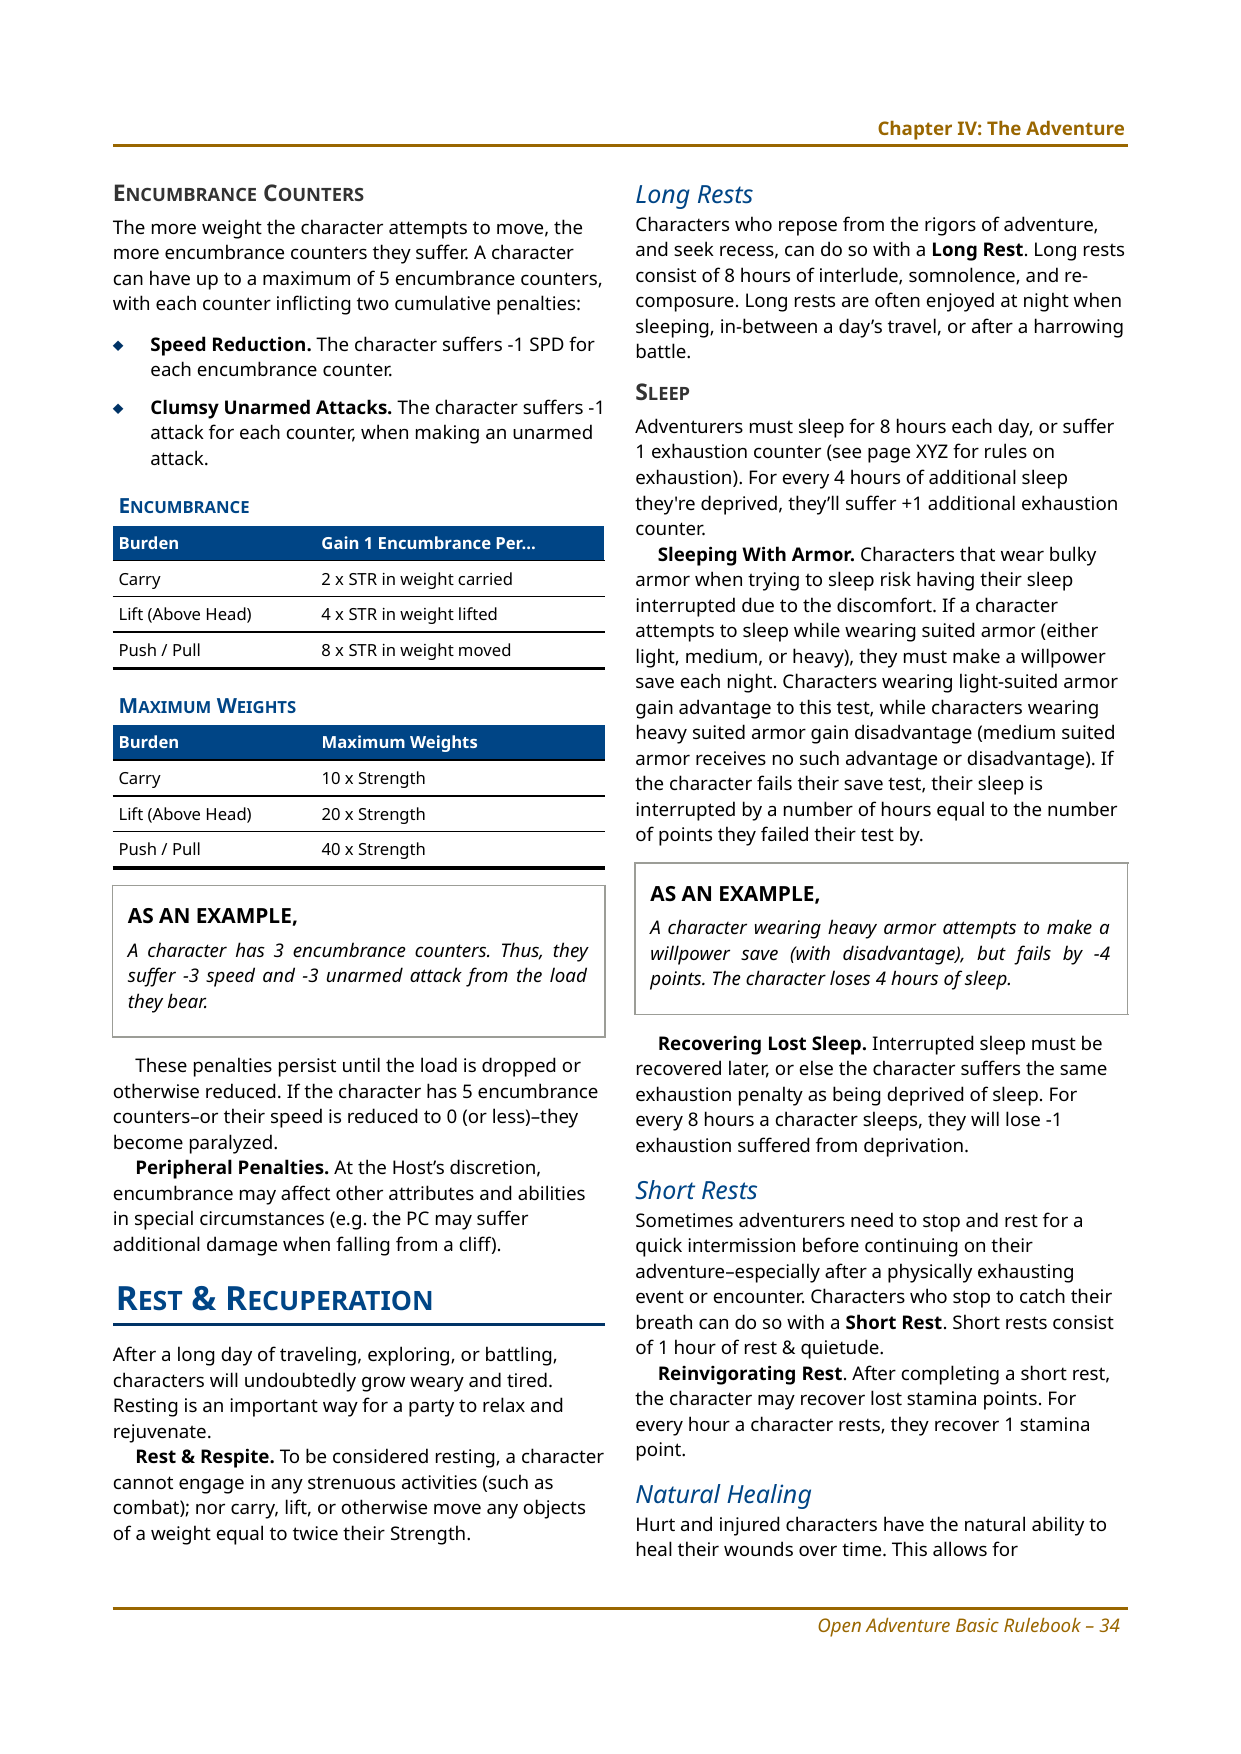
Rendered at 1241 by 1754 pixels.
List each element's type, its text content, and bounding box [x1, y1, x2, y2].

table_cell 20 x Strength [316, 797, 605, 831]
text Rest & Respite. To be considered resting, a character cannot engage in any strenuous activities (such as combat); nor carry, lift, or otherwise move any objects of a weight equal to twice their strength. [113, 1443, 605, 1546]
table_cell Burden [113, 725, 316, 759]
text Recovering Lost Sleep. Interrupted sleep must be recovered later, or else the character suffers the same exhaustion penalty as being deprived of sleep. For every 8 hours a character sleeps, they will lose -1 exhaustion suffered from deprivation. [635, 1030, 1128, 1158]
table_cell 40 x Strength [316, 832, 605, 866]
list Speed Reduction. The character suffers -1 SPD for each encumbrance counter. [113, 331, 605, 382]
table_cell 10 x Strength [316, 761, 605, 795]
table_cell Carry [113, 761, 316, 795]
text After a long day of traveling, exploring, or battling, characters will undoubtedly grow weary and tired. Resting is an important way for a party to relax and rejuvenate. [113, 1341, 605, 1443]
list Clumsy Unarmed Attacks. The character suffers -1 attack for each counter, when making an unarmed attack. [113, 394, 605, 471]
text Reinvigorating Rest. After completing a short rest, the character may recover lost stamina points. For every hour a character rests, they recover 1 stamina point. [635, 1360, 1128, 1462]
text Sometimes adventurers need to stop and rest for a quick intermission before continuing on their adventure–especially after a physically exhausting event or encounter. Characters who stop to catch their breath can do so with a Short Rest. Short rests consist of 1 hour of rest & quietude. [635, 1207, 1128, 1360]
table_cell Burden [113, 526, 316, 560]
table_header Encumbrance [113, 486, 604, 526]
table_header Maximum Weights [113, 685, 605, 725]
table_cell Gain 1 Encumbrance per... [316, 526, 604, 560]
table_cell Push / Pull [113, 633, 316, 667]
text Adventurers must sleep for 8 hours each day, or suffer 1 exhaustion counter (see page XYZ for rules on exhaustion). For every 4 hours of additional sleep they're deprived, they’ll suffer +1 additional exhaustion counter. [635, 413, 1128, 541]
table_cell Lift (Above Head) [113, 797, 316, 831]
text The more weight the character attempts to move, the more encumbrance counters they suffer. A character can have up to a maximum of 5 encumbrance counters, with each counter inflicting two cumulative penalties: [113, 214, 605, 316]
subtitle Natural Healing [635, 1477, 1128, 1511]
table_cell 4 x STR in weight lifted [316, 597, 604, 631]
text Characters who repose from the rigors of adventure, and seek recess, can do so with a Long Rest. Long rests consist of 8 hours of interlude, somnolence, and re-composure. Long rests are often enjoyed at night when sleeping, in-between a day’s travel, or after a harrowing battle. [635, 211, 1128, 364]
text Sleeping with Armor. Characters that wear bulky armor when trying to sleep risk having their sleep interrupted due to the discomfort. If a character attempts to sleep while wearing suited armor (either light, medium, or heavy), they must make a willpower save each night. Characters wearing light-suited armor gain advantage to this test, while characters wearing heavy suited armor gain disadvantage (medium suited armor receives no such advantage or disadvantage). If the character fails their save test, their sleep is interrupted by a number of hours equal to the number of points they failed their test by. [635, 541, 1128, 847]
table_header As An Example, A character wearing heavy armor attempts to make a willpower save (with disadvantage), but fails by -4 points. The character loses 4 hours of sleep. [636, 864, 1127, 1014]
subtitle Sleep [635, 376, 1128, 407]
table_cell Lift (Above Head) [113, 597, 316, 631]
text These penalties persist until the load is dropped or otherwise reduced. If the character has 5 encumbrance counters–or their speed is reduced to 0 (or less)–they become paralyzed. [113, 1053, 605, 1155]
table_cell 8 x STR in weight moved [316, 633, 604, 667]
text Peripheral Penalties. At the Host’s discretion, encumbrance may affect other attributes and abilities in special circumstances (e.g. the PC may suffer additional damage when falling from a cliff). [113, 1155, 605, 1257]
table_cell Maximum Weights [316, 725, 605, 759]
subtitle Long Rests [635, 177, 1128, 211]
table_cell 2 x STR in weight carried [316, 561, 604, 596]
subtitle Short Rests [635, 1173, 1128, 1207]
table_cell Push / Pull [113, 832, 316, 866]
subtitle Encumbrance Counters [113, 177, 605, 208]
table_header As An Example, A character has 3 encumbrance counters. Thus, they suffer -3 speed and -3 unarmed attack from the load they bear. [113, 886, 604, 1036]
table_cell Carry [113, 561, 316, 596]
text Hurt and injured characters have the natural ability to heal their wounds over time. This allows for [635, 1511, 1128, 1562]
